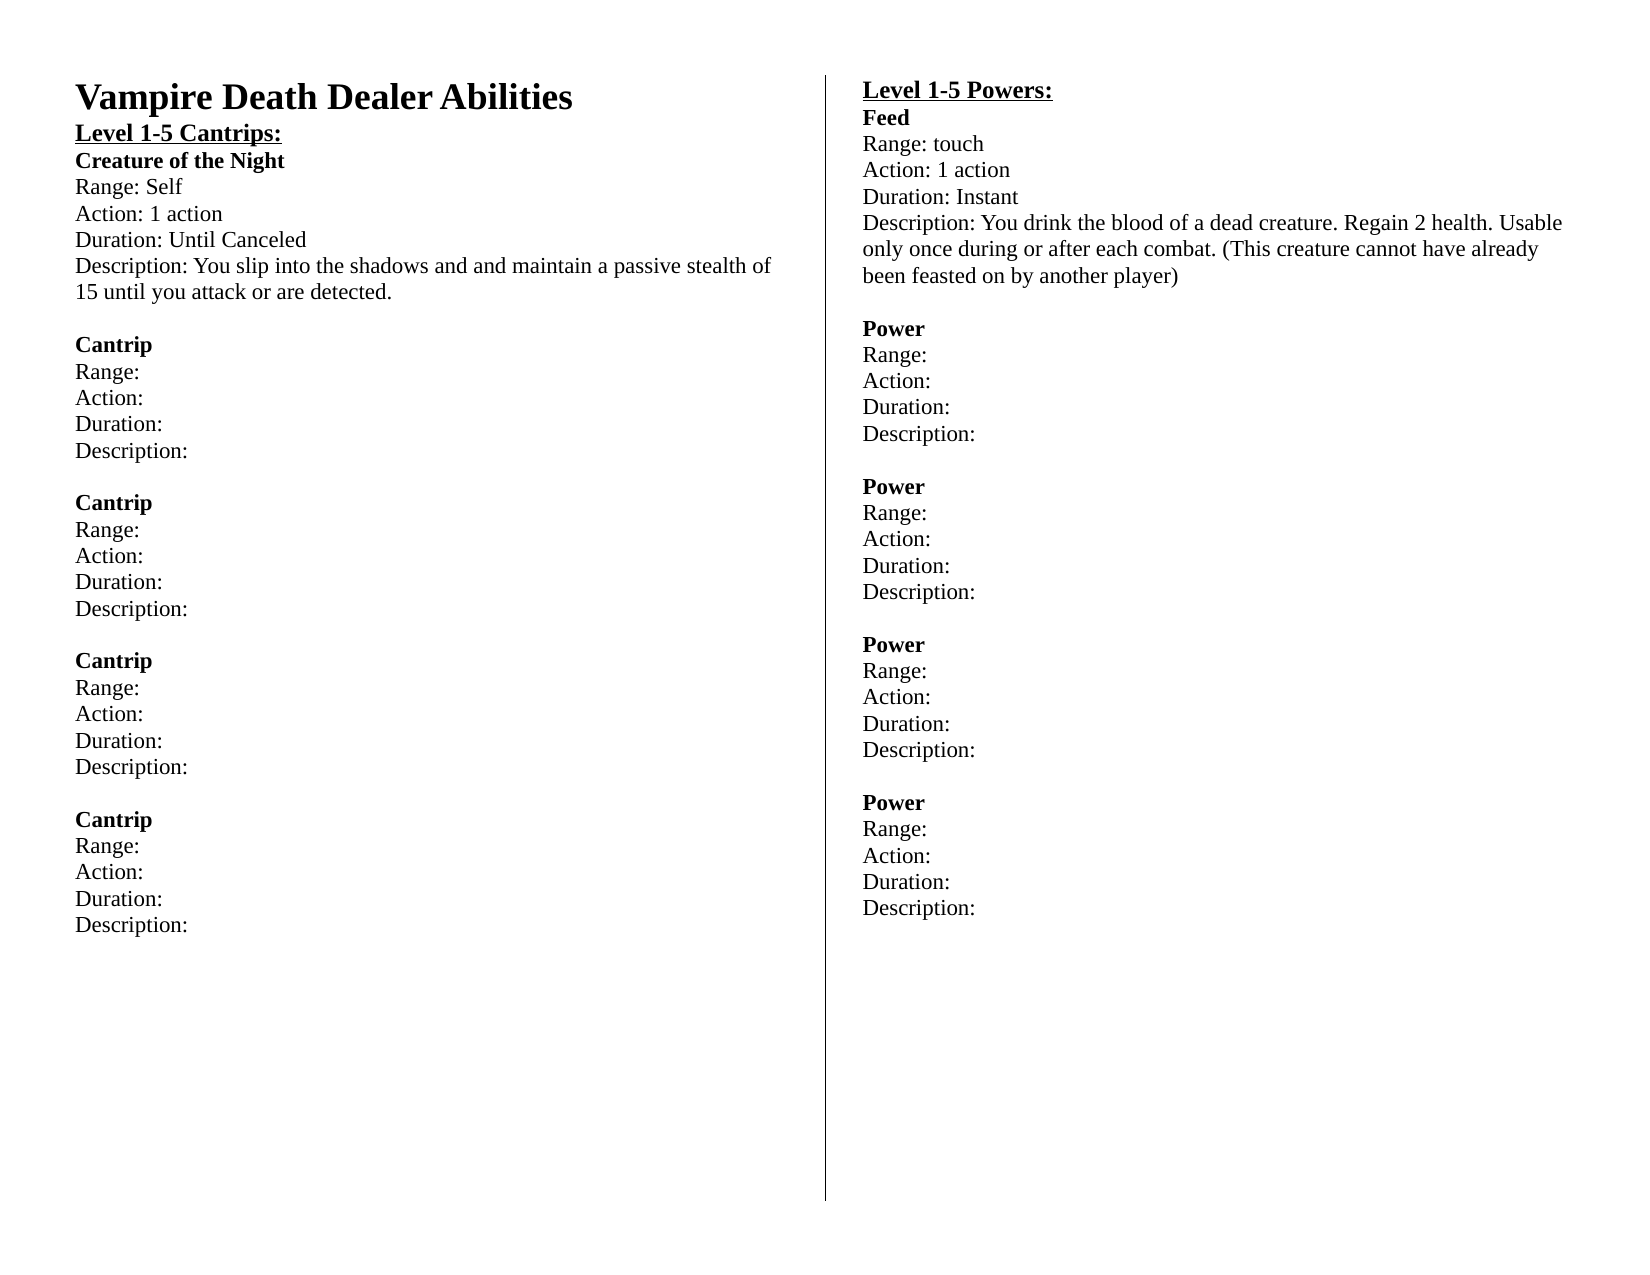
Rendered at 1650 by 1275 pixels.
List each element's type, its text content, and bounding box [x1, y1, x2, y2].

text Level 1-5 Cantrips: [75, 118, 787, 147]
text Range: [75, 674, 787, 700]
text Range: [75, 832, 787, 858]
text Power [862, 314, 1575, 341]
text Range: [862, 499, 1575, 525]
text Action: [862, 367, 1575, 394]
text Description: You drink the blood of a dead creature. Regain 2 health. Usable only once during or after each combat. (This creature cannot have already been feasted on by another player) [862, 209, 1575, 288]
text Description: [75, 911, 787, 937]
text Description: [862, 894, 1575, 921]
text Duration: [75, 568, 787, 595]
text Range: touch [862, 130, 1575, 156]
text Feed [862, 104, 1575, 130]
text Action: [75, 700, 787, 727]
text Description: [75, 437, 787, 463]
text Action: [862, 525, 1575, 552]
text Power [862, 473, 1575, 499]
text Creature of the Night [75, 147, 787, 173]
text Description: [862, 578, 1575, 604]
text Duration: [862, 710, 1575, 736]
text Action: [862, 842, 1575, 868]
text Duration: [862, 868, 1575, 894]
text Level 1-5 Powers: [862, 75, 1575, 104]
text Duration: [75, 410, 787, 437]
text Duration: Until Canceled [75, 226, 787, 252]
text Action: [75, 858, 787, 885]
text Range: [862, 815, 1575, 842]
text Cantrip [75, 806, 787, 832]
text Power [862, 789, 1575, 815]
text Range: [862, 341, 1575, 367]
text Duration: [75, 727, 787, 753]
text Range: [862, 657, 1575, 683]
text Duration: [75, 885, 787, 911]
text Cantrip [75, 489, 787, 516]
text Action: [75, 384, 787, 410]
text Duration: [862, 394, 1575, 420]
text Action: [862, 683, 1575, 710]
text Description: [862, 736, 1575, 763]
text Description: You slip into the shadows and and maintain a passive stealth of 15 until you attack or are detected. [75, 252, 787, 305]
text Description: [75, 753, 787, 779]
text Description: [75, 595, 787, 621]
text Power [862, 631, 1575, 657]
text Range: [75, 516, 787, 542]
text Range: Self [75, 173, 787, 199]
text Range: [75, 358, 787, 384]
text Action: 1 action [862, 156, 1575, 183]
text Duration: Instant [862, 183, 1575, 209]
text Cantrip [75, 648, 787, 674]
text Action: [75, 542, 787, 568]
text Description: [862, 420, 1575, 446]
text Action: 1 action [75, 199, 787, 226]
text Cantrip [75, 331, 787, 358]
text Vampire Death Dealer Abilities [75, 75, 787, 118]
text Duration: [862, 552, 1575, 578]
